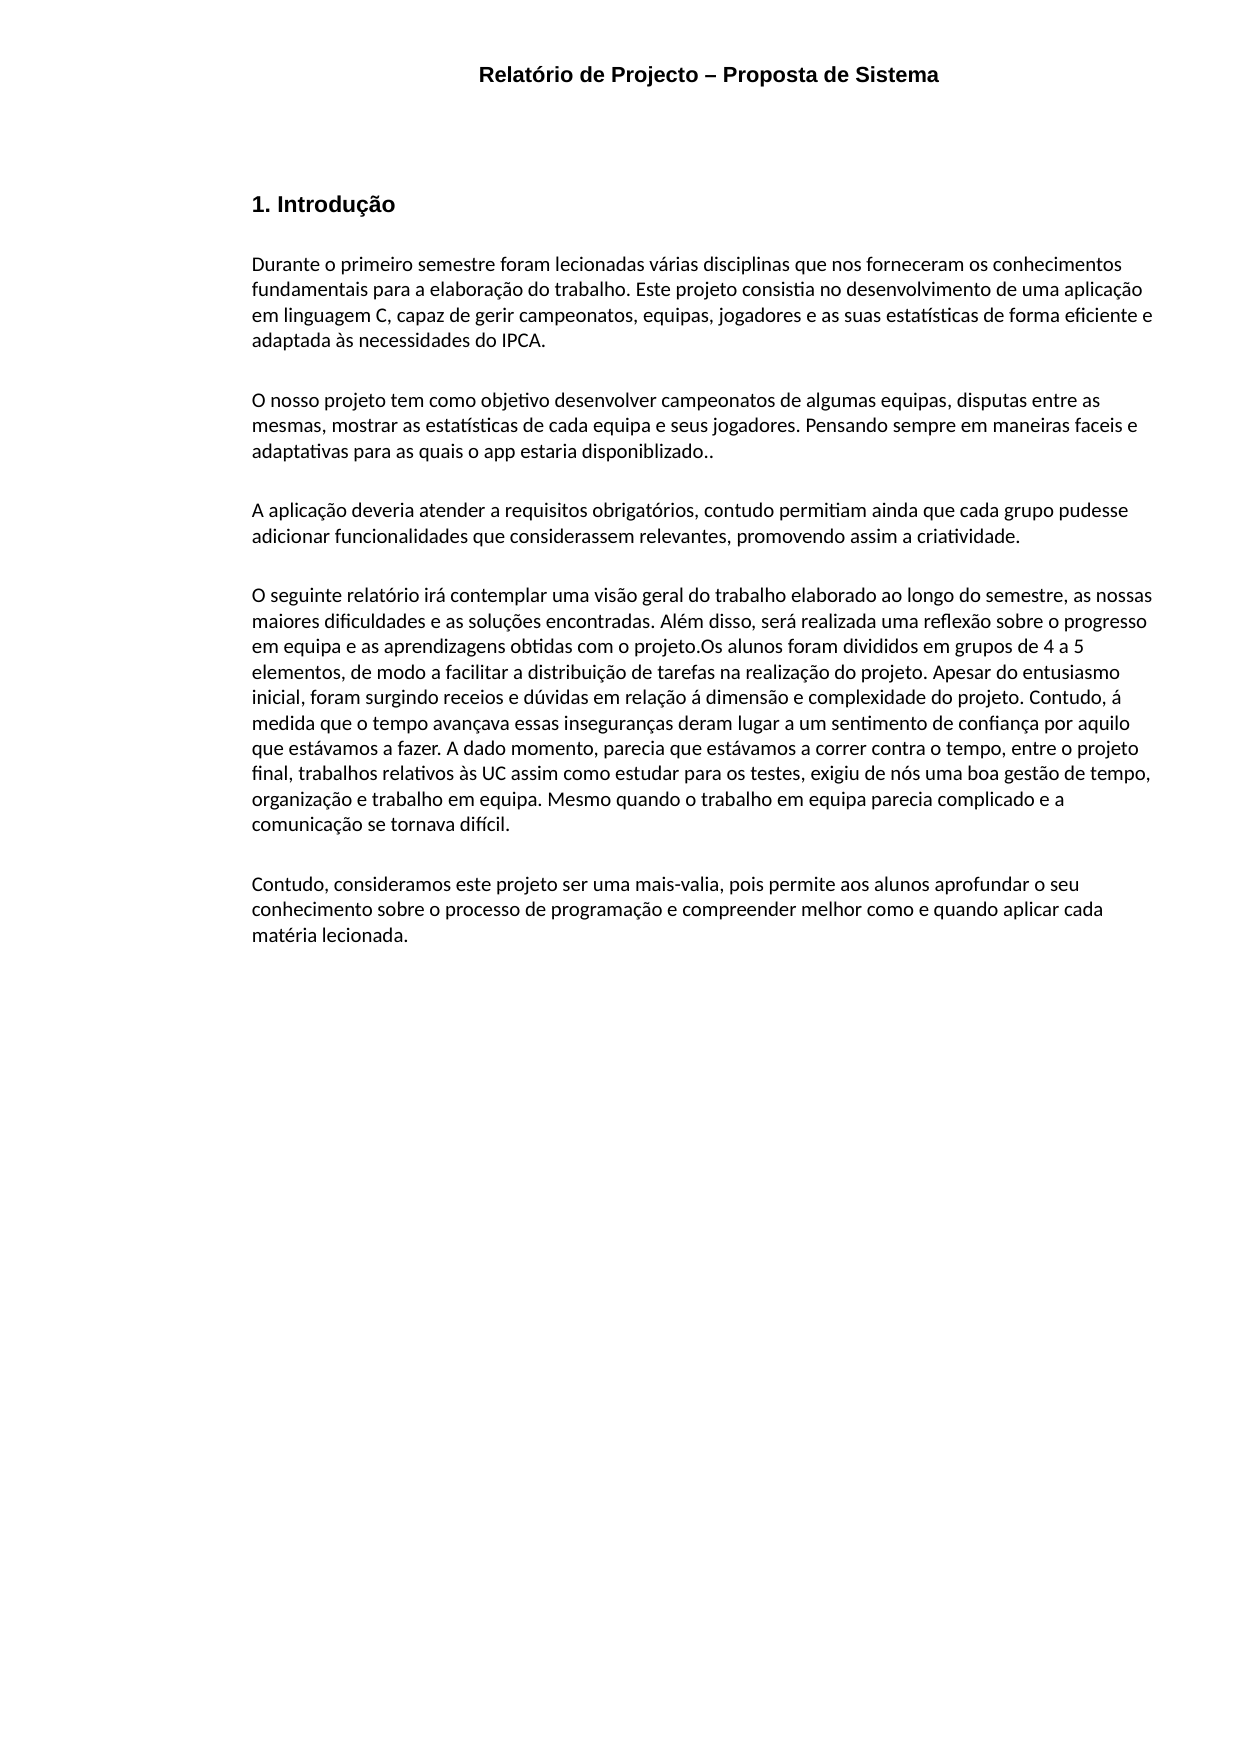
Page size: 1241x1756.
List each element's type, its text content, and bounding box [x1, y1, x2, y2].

text O seguinte relatório irá contemplar uma visão geral do trabalho elaborado ao longo do semestre, as nossas maiores dificuldades e as soluções encontradas. Além disso, será realizada uma reflexão sobre o progresso em equipa e as aprendizagens obtidas com o projeto.Os alunos foram divididos em grupos de 4 a 5 elementos, de modo a facilitar a distribuição de tarefas na realização do projeto. Apesar do entusiasmo inicial, foram surgindo receios e dúvidas em relação á dimensão e complexidade do projeto. Contudo, á medida que o tempo avançava essas inseguranças deram lugar a um sentimento de confiança por aquilo que estávamos a fazer. A dado momento, parecia que estávamos a correr contra o tempo, entre o projeto final, trabalhos relativos às UC assim como estudar para os testes, exigiu de nós uma boa gestão de tempo, organização e trabalho em equipa. Mesmo quando o trabalho em equipa parecia complicado e a comunicação se tornava difícil. [252, 583, 1166, 837]
text Durante o primeiro semestre foram lecionadas várias disciplinas que nos forneceram os conhecimentos fundamentais para a elaboração do trabalho. Este projeto consistia no desenvolvimento de uma aplicação em linguagem C, capaz de gerir campeonatos, equipas, jogadores e as suas estatísticas de forma eficiente e adaptada às necessidades do IPCA. [252, 251, 1166, 353]
subtitle 1. Introdução [252, 191, 1240, 217]
text Contudo, consideramos este projeto ser uma mais-valia, pois permite aos alunos aprofundar o seu conhecimento sobre o processo de programação e compreender melhor como e quando aplicar cada matéria lecionada. [252, 871, 1166, 947]
text A aplicação deveria atender a requisitos obrigatórios, contudo permitiam ainda que cada grupo pudesse adicionar funcionalidades que considerassem relevantes, promovendo assim a criatividade. [252, 498, 1166, 548]
text O nosso projeto tem como objetivo desenvolver campeonatos de algumas equipas, disputas entre as mesmas, mostrar as estatísticas de cada equipa e seus jogadores. Pensando sempre em maneiras faceis e adaptativas para as quais o app estaria disponiblizado.. [252, 387, 1166, 463]
